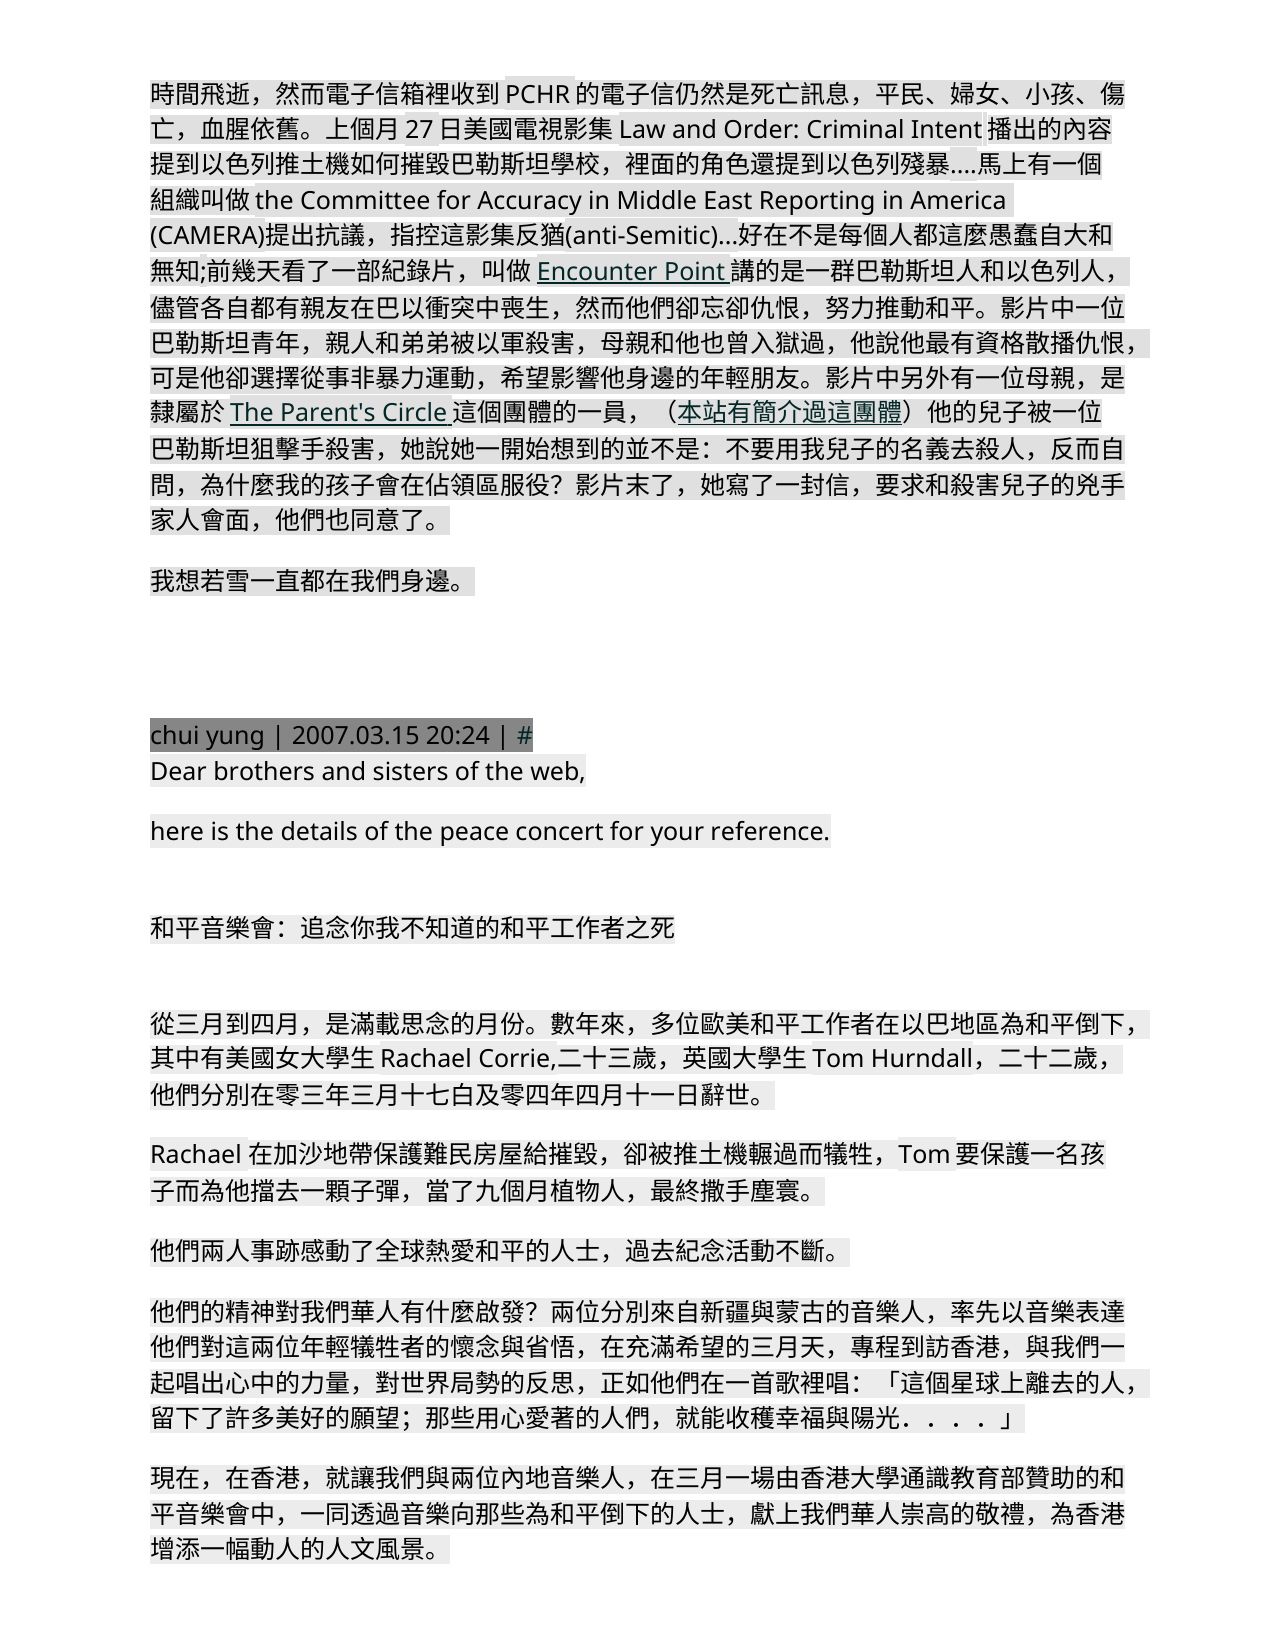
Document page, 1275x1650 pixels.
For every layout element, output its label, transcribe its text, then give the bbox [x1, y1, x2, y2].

text 時間飛逝，然而電子信箱裡收到PCHR的電子信仍然是死亡訊息，平民、婦女、小孩、傷亡，血腥依舊。上個月27日美國電視影集Law and Order: Criminal Intent播出的內容提到以色列推土機如何摧毀巴勒斯坦學校，裡面的角色還提到以色列殘暴....馬上有一個組織叫做the Committee for Accuracy in Middle East Reporting in America (CAMERA)提出抗議，指控這影集反猶(anti-Semitic)...好在不是每個人都這麼愚蠢自大和無知;前幾天看了一部紀錄片，叫做Encounter Point講的是一群巴勒斯坦人和以色列人，儘管各自都有親友在巴以衝突中喪生，然而他們卻忘卻仇恨，努力推動和平。影片中一位巴勒斯坦青年，親人和弟弟被以軍殺害，母親和他也曾入獄過，他說他最有資格散播仇恨，可是他卻選擇從事非暴力運動，希望影響他身邊的年輕朋友。影片中另外有一位母親，是隸屬於The Parent's Circle這個團體的一員，（本站有簡介過這團體）他的兒子被一位巴勒斯坦狙擊手殺害，她說她一開始想到的並不是：不要用我兒子的名義去殺人，反而自問，為什麼我的孩子會在佔領區服役？影片末了，她寫了一封信，要求和殺害兒子的兇手家人會面，他們也同意了。 [150, 75, 1125, 535]
text 我想若雪一直都在我們身邊。 [150, 560, 1125, 596]
text 現在，在香港，就讓我們與兩位內地音樂人，在三月一場由香港大學通識教育部贊助的和平音樂會中，一同透過音樂向那些為和平倒下的人士，獻上我們華人崇高的敬禮，為香港增添一幅動人的人文風景。 [150, 1458, 1125, 1564]
text 他們兩人事跡感動了全球熱愛和平的人士，過去紀念活動不斷。 [150, 1231, 1125, 1267]
text Dear brothers and sisters of the web, [150, 752, 1125, 787]
text Rachael 在加沙地帶保護難民房屋給摧毀，卻被推土機輾過而犠牲，Tom要保護一名孩子而為他擋去一顆子彈，當了九個月植物人，最終撒手塵寰。 [150, 1135, 1125, 1206]
text chui yung | 2007.03.15 20:24 | # [150, 717, 1125, 752]
text here is the details of the peace concert for your reference. [150, 812, 1125, 848]
text 和平音樂會：追念你我不知道的和平工作者之死 [150, 873, 1125, 944]
text 他們的精神對我們華人有什麼啟發？兩位分別來自新疆與蒙古的音樂人，率先以音樂表達他們對這兩位年輕犠牲者的懷念與省悟，在充滿希望的三月天，專程到訪香港，與我們一起唱出心中的力量，對世界局勢的反思，正如他們在一首歌裡唱：「這個星球上離去的人，留下了許多美好的願望；那些用心愛著的人們，就能收穫幸福與陽光．．．．」 [150, 1292, 1125, 1433]
text 從三月到四月，是滿載思念的月份。數年來，多位歐美和平工作者在以巴地區為和平倒下，其中有美國女大學生Rachael Corrie,二十三歲，英國大學生Tom Hurndall，二十二歲，他們分別在零三年三月十七白及零四年四月十一日辭世。 [150, 969, 1125, 1110]
